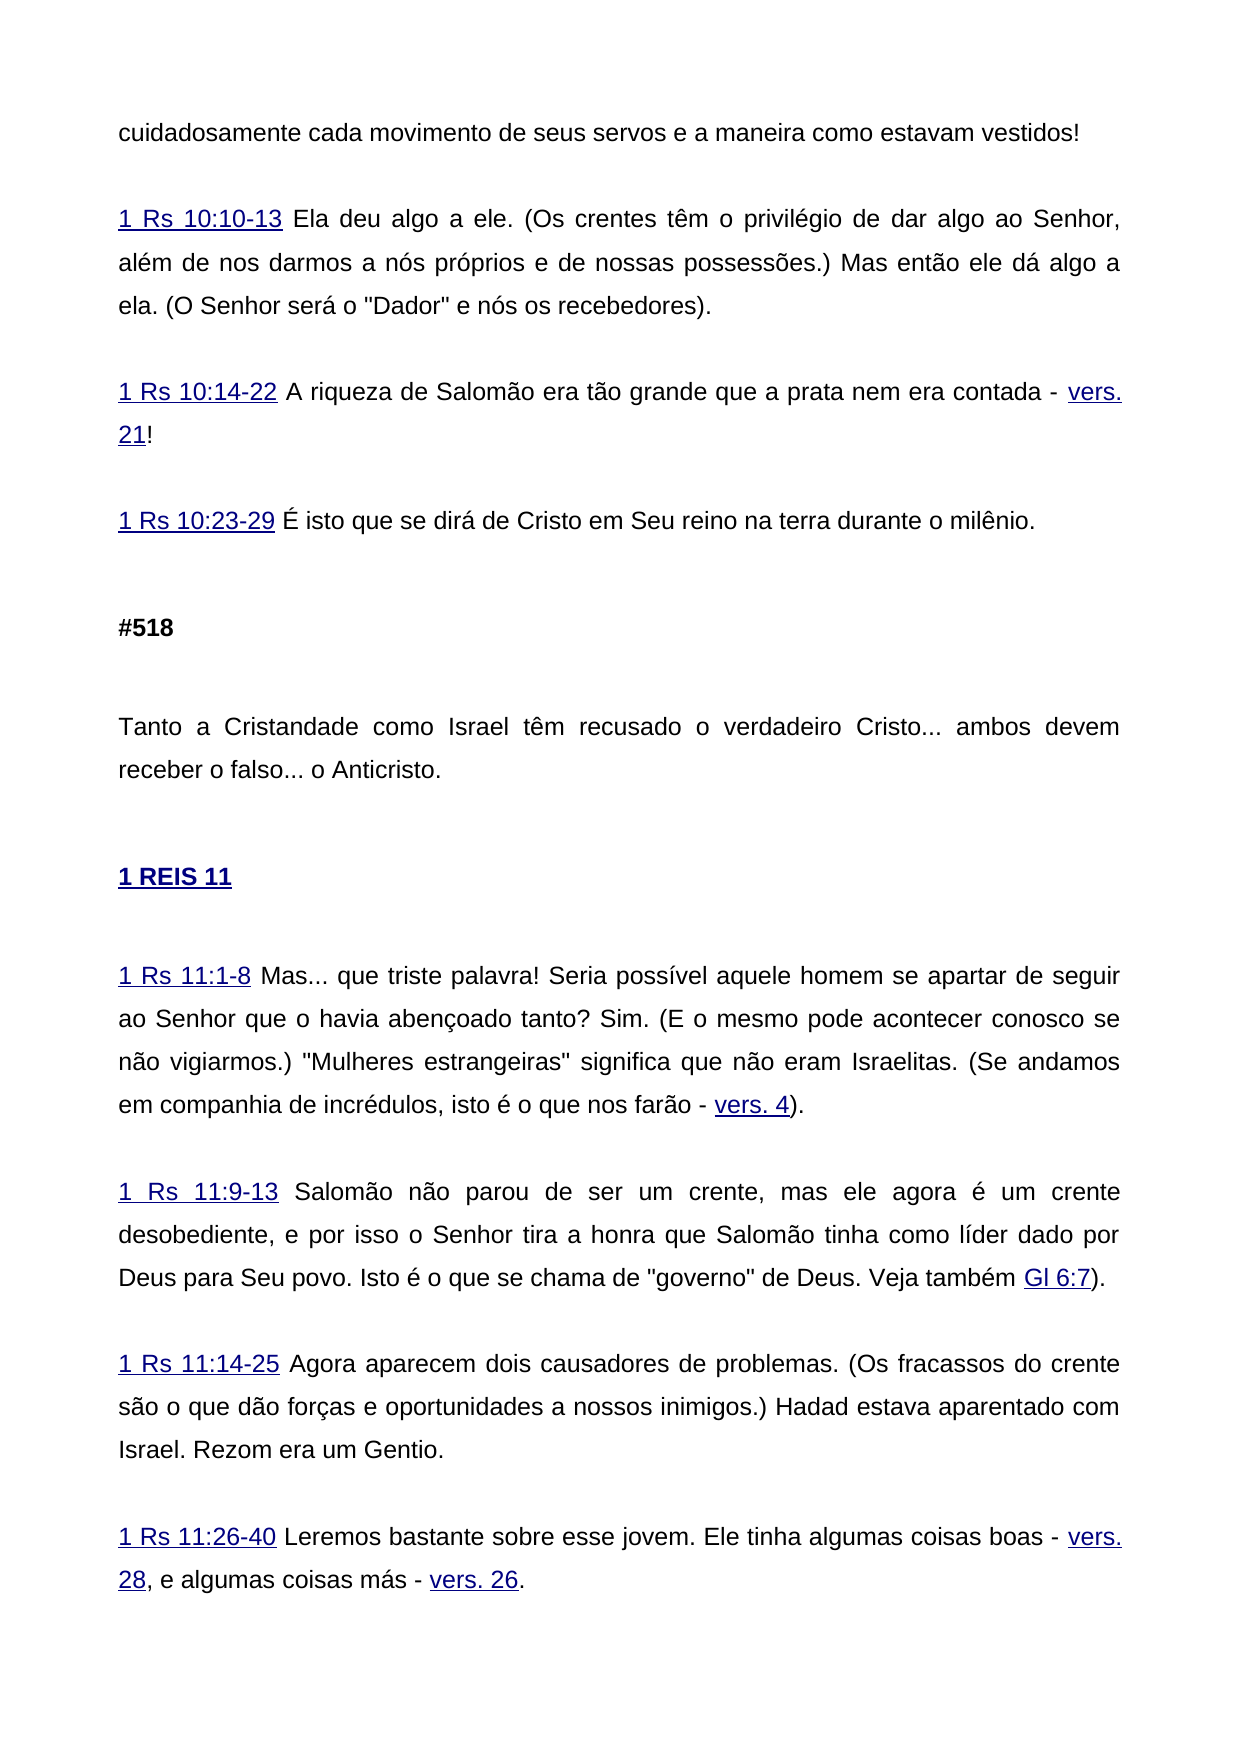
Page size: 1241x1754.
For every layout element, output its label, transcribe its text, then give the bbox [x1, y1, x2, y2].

text 1 Rs 11:9-13 Salomão não parou de ser um crente, mas ele agora é um crente desobediente, e por isso o Senhor tira a honra que Salomão tinha como líder dado por Deus para Seu povo. Isto é o que se chama de "governo" de Deus. Veja também Gl 6:7). [118, 1177, 1122, 1292]
subtitle #518 [118, 613, 1122, 642]
text 1 Rs 11:14-25 Agora aparecem dois causadores de problemas. (Os fracassos do crente são o que dão forças e oportunidades a nossos inimigos.) Hadad estava aparentado com Israel. Rezom era um Gentio. [118, 1349, 1122, 1464]
text Tanto a Cristandade como Israel têm recusado o verdadeiro Cristo... ambos devem receber o falso... o Anticristo. [118, 712, 1122, 784]
subtitle 1 REIS 11 [118, 862, 1122, 891]
text 1 Rs 10:23-29 É isto que se dirá de Cristo em Seu reino na terra durante o milênio. [118, 506, 1122, 535]
text cuidadosamente cada movimento de seus servos e a maneira como estavam vestidos! [118, 118, 1122, 147]
text 1 Rs 10:14-22 A riqueza de Salomão era tão grande que a prata nem era contada - vers. 21! [118, 377, 1122, 449]
text 1 Rs 11:26-40 Leremos bastante sobre esse jovem. Ele tinha algumas coisas boas - vers. 28, e algumas coisas más - vers. 26. [118, 1522, 1122, 1593]
text 1 Rs 10:10-13 Ela deu algo a ele. (Os crentes têm o privilégio de dar algo ao Senhor, além de nos darmos a nós próprios e de nossas possessões.) Mas então ele dá algo a ela. (O Senhor será o "Dador" e nós os recebedores). [118, 204, 1122, 319]
text 1 Rs 11:1-8 Mas... que triste palavra! Seria possível aquele homem se apartar de seguir ao Senhor que o havia abençoado tanto? Sim. (E o mesmo pode acontecer conosco se não vigiarmos.) "Mulheres estrangeiras" significa que não eram Israelitas. (Se andamos em companhia de incrédulos, isto é o que nos farão - vers. 4). [118, 961, 1122, 1119]
